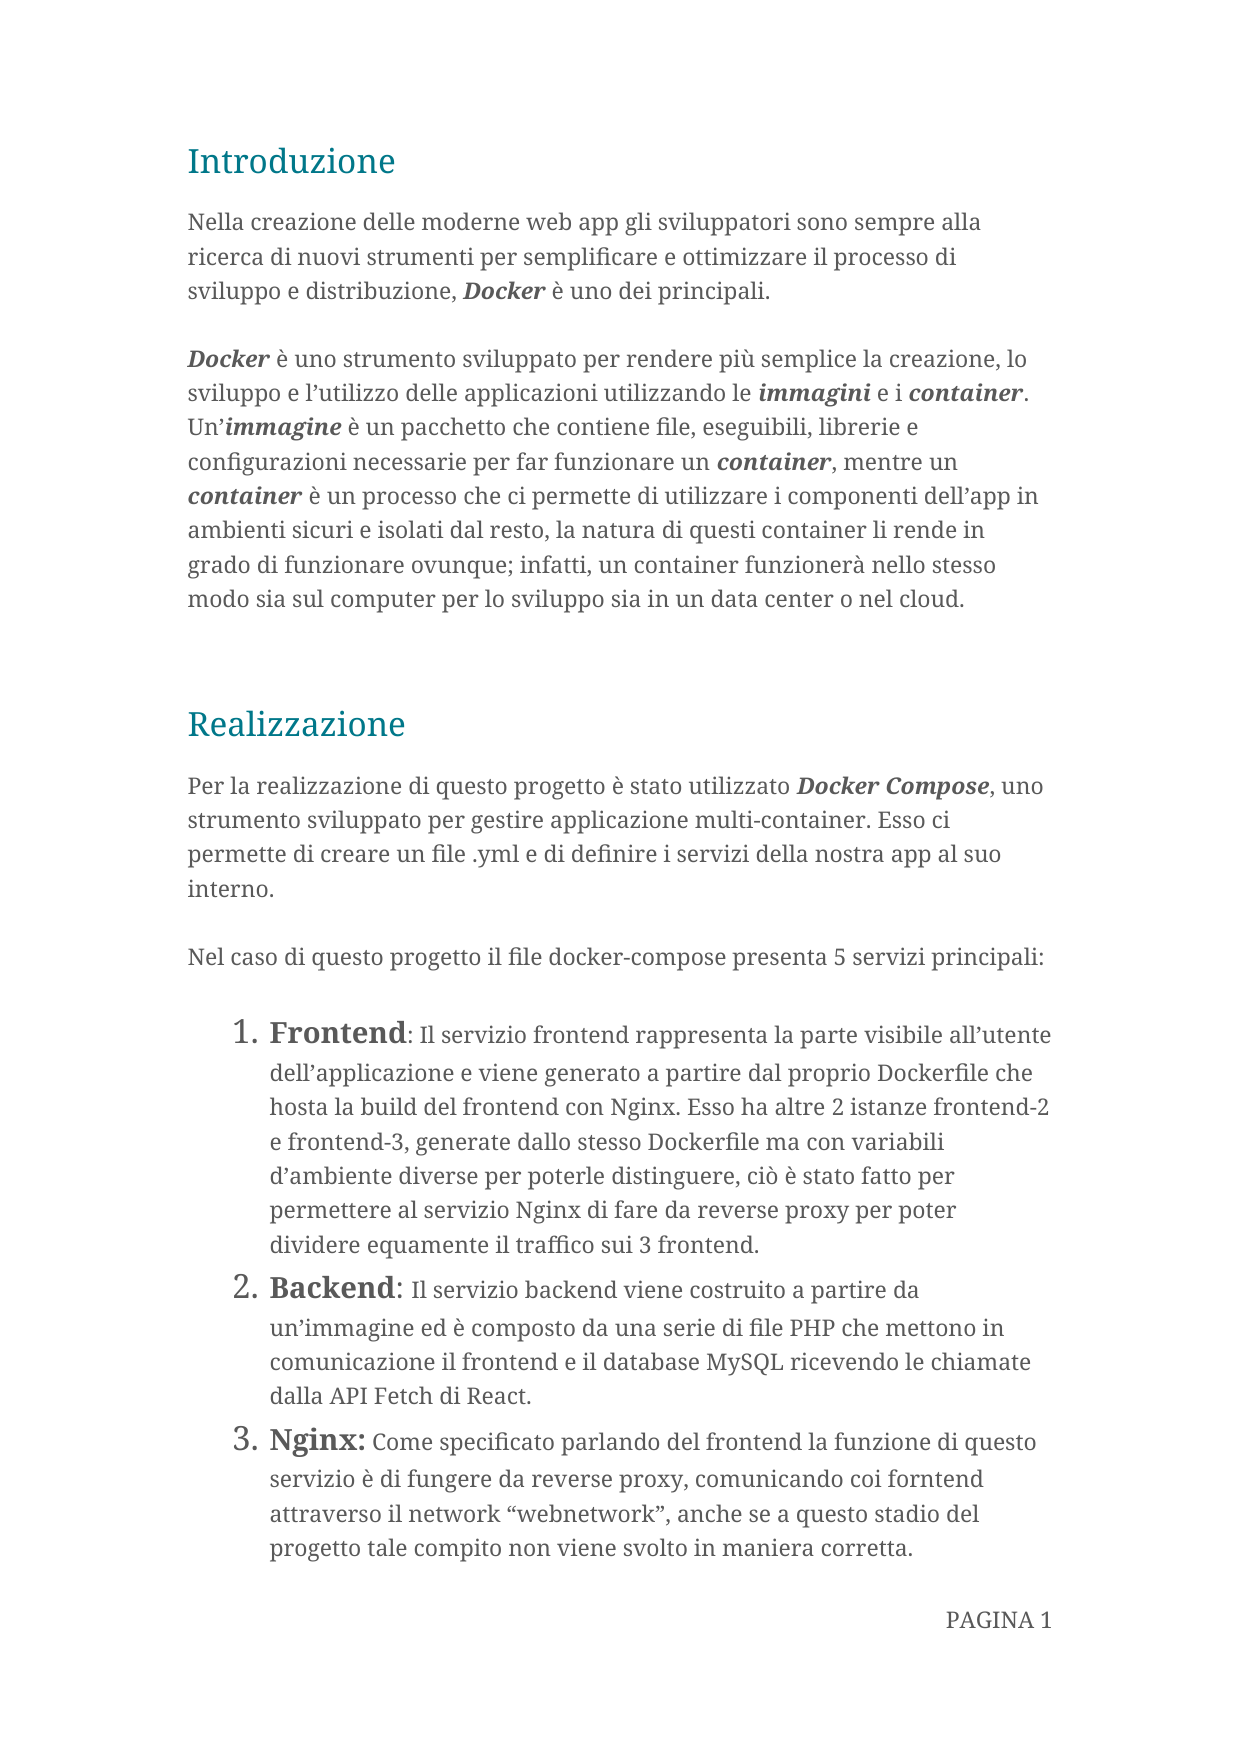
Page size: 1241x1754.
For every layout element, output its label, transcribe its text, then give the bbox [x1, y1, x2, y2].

text Docker è uno strumento sviluppato per rendere più semplice la creazione, lo sviluppo e l’utilizzo delle applicazioni utilizzando le immagini e i container. Un’immagine è un pacchetto che contiene file, eseguibili, librerie e configurazioni necessarie per far funzionare un container, mentre un container è un processo che ci permette di utilizzare i componenti dell’app in ambienti sicuri e isolati dal resto, la natura di questi container li rende in grado di funzionare ovunque; infatti, un container funzionerà nello stesso modo sia sul computer per lo sviluppo sia in un data center o nel cloud. [187, 343, 1053, 614]
subtitle Realizzazione [187, 701, 1053, 746]
list Frontend: Il servizio frontend rappresenta la parte visibile all’utente dell’applicazione e viene generato a partire dal proprio Dockerfile che hosta la build del frontend con Nginx. Esso ha altre 2 istanze frontend-2 e frontend-3, generate dallo stesso Dockerfile ma con variabili d’ambiente diverse per poterle distinguere, ciò è stato fatto per permettere al servizio Nginx di fare da reverse proxy per poter dividere equamente il traffico sui 3 frontend. [232, 1008, 1053, 1260]
list Nginx: Come specificato parlando del frontend la funzione di questo servizio è di fungere da reverse proxy, comunicando coi forntend attraverso il network “webnetwork”, anche se a questo stadio del progetto tale compito non viene svolto in maniera corretta. [232, 1414, 1053, 1563]
list Backend: Il servizio backend viene costruito a partire da un’immagine ed è composto da una serie di file PHP che mettono in comunicazione il frontend e il database MySQL ricevendo le chiamate dalla API Fetch di React. [232, 1263, 1053, 1411]
text Nella creazione delle moderne web app gli sviluppatori sono sempre alla ricerca di nuovi strumenti per semplificare e ottimizzare il processo di sviluppo e distribuzione, Docker è uno dei principali. [187, 206, 1053, 306]
text Per la realizzazione di questo progetto è stato utilizzato Docker Compose, uno strumento sviluppato per gestire applicazione multi-container. Esso ci permette di creare un file .yml e di definire i servizi della nostra app al suo interno. [187, 769, 1053, 904]
subtitle Introduzione [187, 137, 1053, 183]
text Nel caso di questo progetto il file docker-compose presenta 5 servizi principali: [187, 940, 1053, 972]
